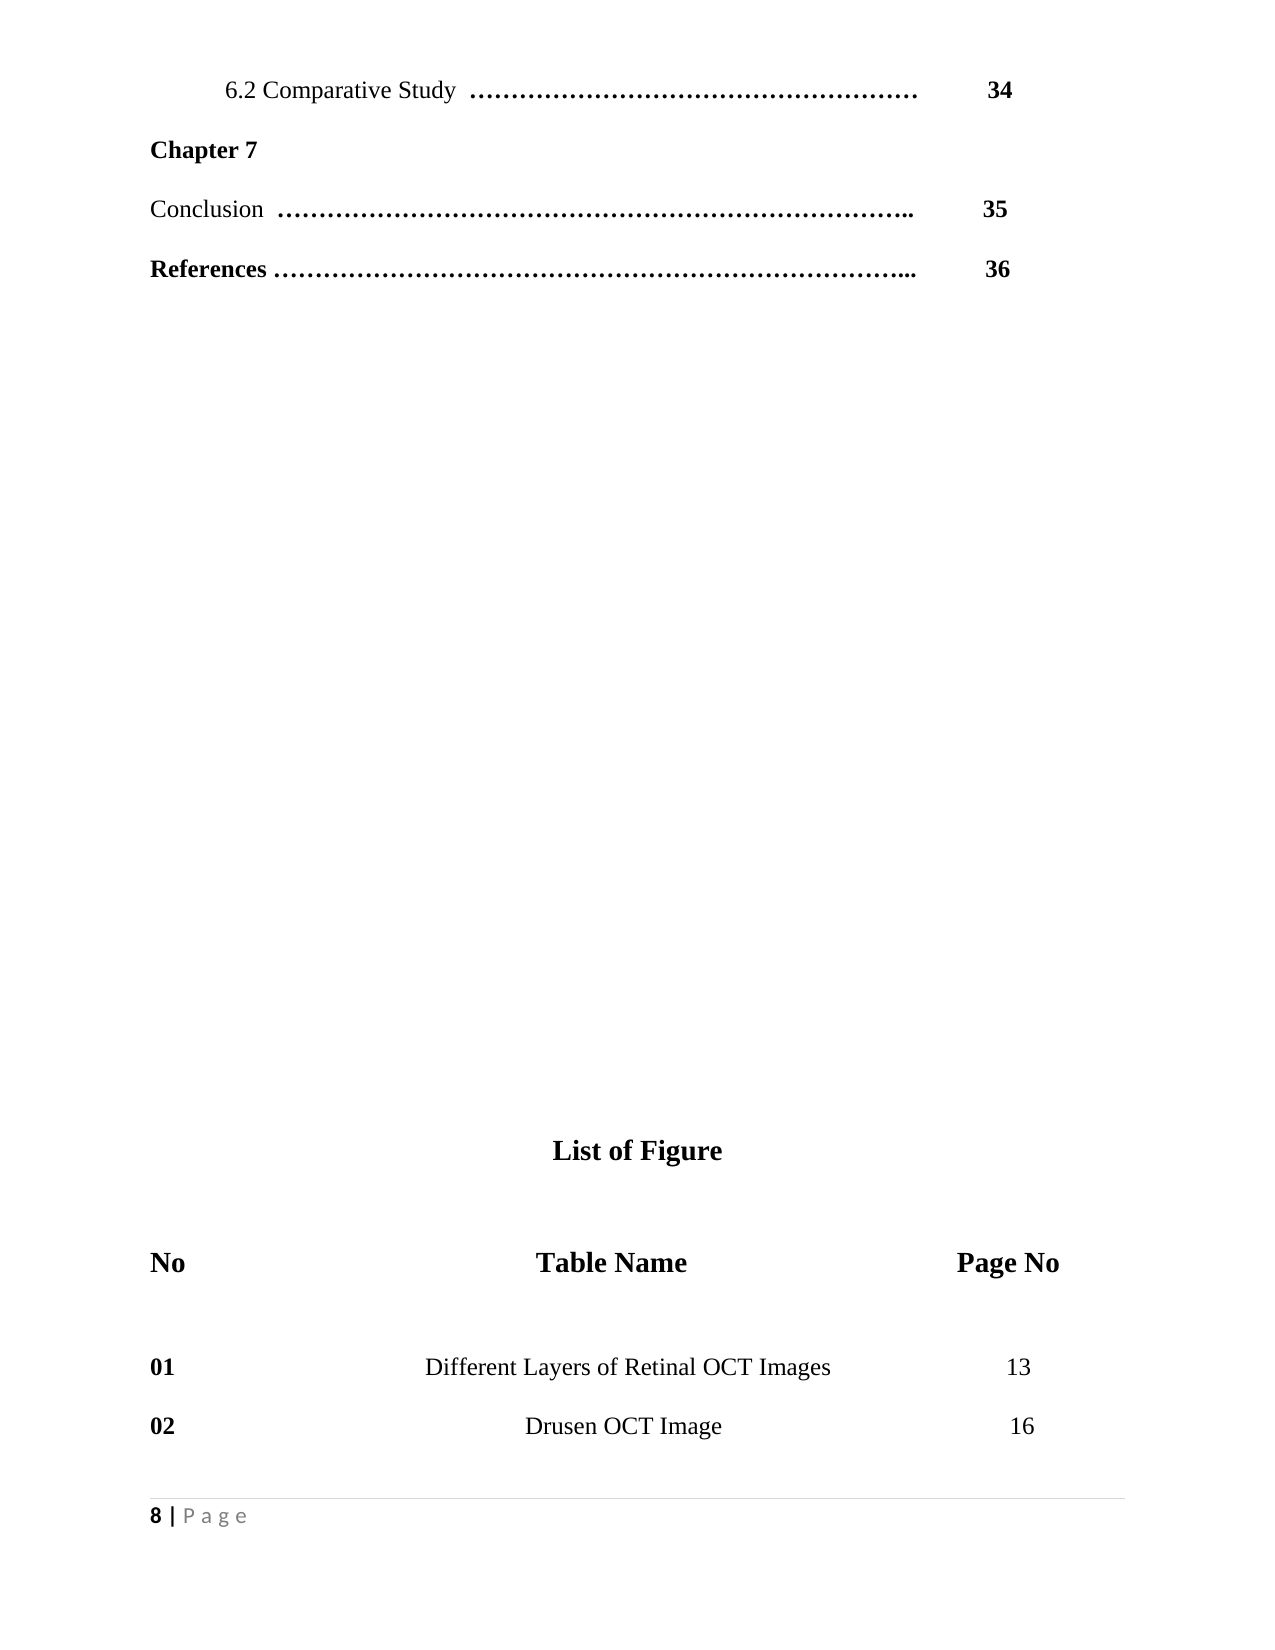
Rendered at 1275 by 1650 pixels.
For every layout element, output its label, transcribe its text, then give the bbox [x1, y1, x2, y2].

text References …………………………………………………………………... 36 [150, 254, 1125, 325]
text 6.2 Comparative Study ……………………………………………… 34 [150, 75, 1125, 104]
text 01 Different Layers of Retinal OCT Images 13 [150, 1352, 1125, 1380]
text Chapter 7 [150, 135, 1125, 163]
text 02 Drusen OCT Image 16 [150, 1411, 1125, 1440]
text Conclusion ………………………………………………………………….. 35 [150, 194, 1125, 223]
text List of Figure [150, 1133, 1125, 1167]
text No Table Name Page No [150, 1200, 1125, 1321]
